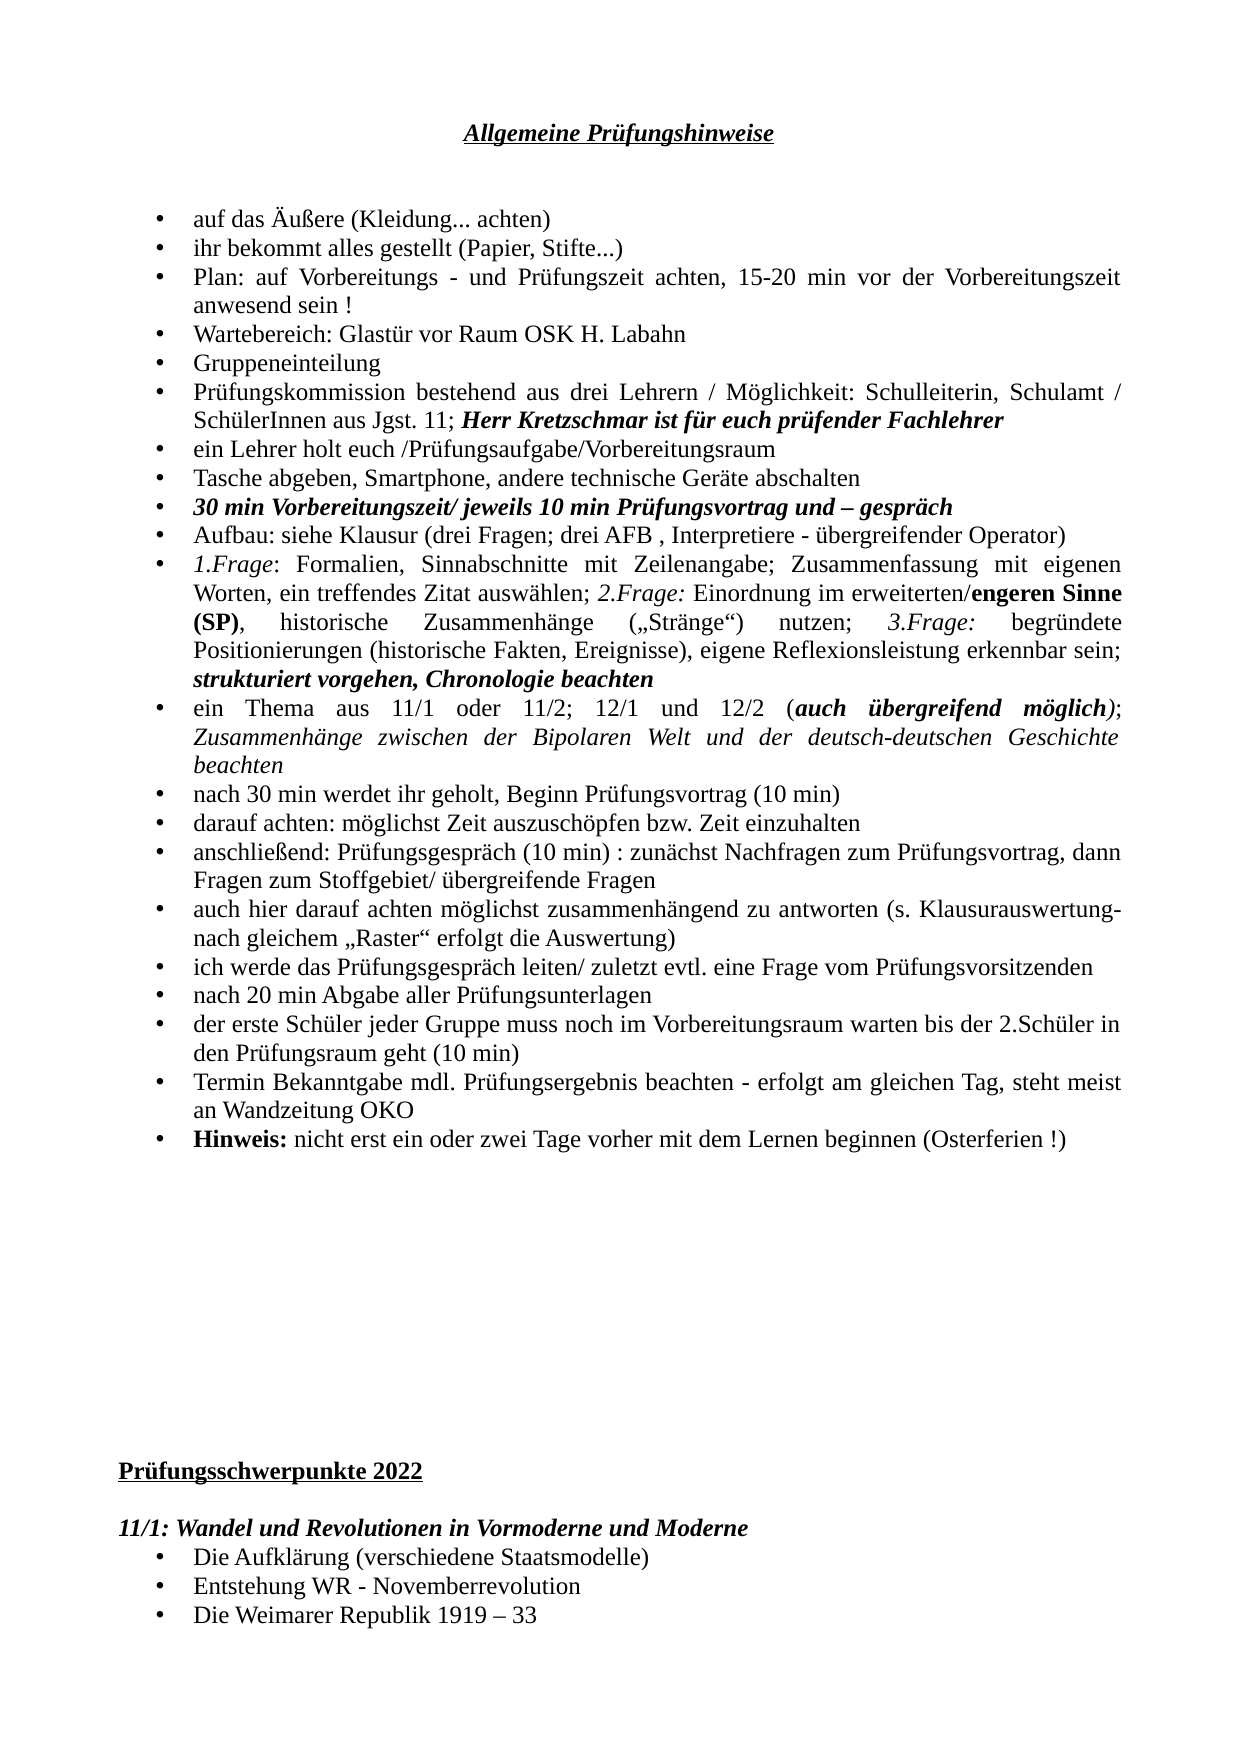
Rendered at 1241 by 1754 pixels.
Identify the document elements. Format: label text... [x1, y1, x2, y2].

list darauf achten: möglichst Zeit auszuschöpfen bzw. Zeit einzuhalten [156, 808, 1122, 837]
list auch hier darauf achten möglichst zusammenhängend zu antworten (s. Klausurauswertung- nach gleichem „Raster“ erfolgt die Auswertung) [156, 894, 1122, 952]
list ihr bekommt alles gestellt (Papier, Stifte...) [156, 233, 1122, 262]
text 11/1: Wandel und Revolutionen in Vormoderne und Moderne [118, 1513, 1122, 1542]
list nach 30 min werdet ihr geholt, Beginn Prüfungsvortrag (10 min) [156, 779, 1122, 808]
text Allgemeine Prüfungshinweise [118, 118, 1122, 147]
list ein Lehrer holt euch /Prüfungsaufgabe/Vorbereitungsraum [156, 434, 1122, 463]
list anschließend: Prüfungsgespräch (10 min) : zunächst Nachfragen zum Prüfungsvortrag, dann Fragen zum Stoffgebiet/ übergreifende Fragen [156, 837, 1122, 894]
list Hinweis: nicht erst ein oder zwei Tage vorher mit dem Lernen beginnen (Osterferien !) [156, 1124, 1122, 1153]
list Die Weimarer Republik 1919 – 33 [156, 1600, 1122, 1628]
list Gruppeneinteilung [156, 348, 1122, 377]
list 1.Frage: Formalien, Sinnabschnitte mit Zeilenangabe; Zusammenfassung mit eigenen Worten, ein treffendes Zitat auswählen; 2.Frage: Einordnung im erweiterten/engeren Sinne (SP), historische Zusammenhänge („Stränge“) nutzen; 3.Frage: begründete Positionierungen (historische Fakten, Ereignisse), eigene Reflexionsleistung erkennbar sein; strukturiert vorgehen, Chronologie beachten [156, 549, 1122, 693]
list Plan: auf Vorbereitungs - und Prüfungszeit achten, 15-20 min vor der Vorbereitungszeit anwesend sein ! [156, 262, 1122, 319]
list Entstehung WR - Novemberrevolution [156, 1571, 1122, 1600]
list Wartebereich: Glastür vor Raum OSK H. Labahn [156, 319, 1122, 348]
list Tasche abgeben, Smartphone, andere technische Geräte abschalten [156, 463, 1122, 492]
list ich werde das Prüfungsgespräch leiten/ zuletzt evtl. eine Frage vom Prüfungsvorsitzenden [156, 952, 1122, 981]
list Termin Bekanntgabe mdl. Prüfungsergebnis beachten - erfolgt am gleichen Tag, steht meist an Wandzeitung OKO [156, 1067, 1122, 1124]
list Aufbau: siehe Klausur (drei Fragen; drei AFB , Interpretiere - übergreifender Operator) [156, 521, 1122, 549]
list Die Aufklärung (verschiedene Staatsmodelle) [156, 1542, 1122, 1571]
list ein Thema aus 11/1 oder 11/2; 12/1 und 12/2 (auch übergreifend möglich); Zusammenhänge zwischen der Bipolaren Welt und der deutsch-deutschen Geschichte beachten [156, 693, 1122, 779]
list nach 20 min Abgabe aller Prüfungsunterlagen [156, 981, 1122, 1009]
list 30 min Vorbereitungszeit/ jeweils 10 min Prüfungsvortrag und – gespräch [156, 492, 1122, 521]
list auf das Äußere (Kleidung... achten) [156, 204, 1122, 233]
list Prüfungskommission bestehend aus drei Lehrern / Möglichkeit: Schulleiterin, Schulamt / SchülerInnen aus Jgst. 11; Herr Kretzschmar ist für euch prüfender Fachlehrer [156, 377, 1122, 434]
text Prüfungsschwerpunkte 2022 [118, 1456, 1122, 1485]
list der erste Schüler jeder Gruppe muss noch im Vorbereitungsraum warten bis der 2.Schüler in den Prüfungsraum geht (10 min) [156, 1009, 1122, 1067]
